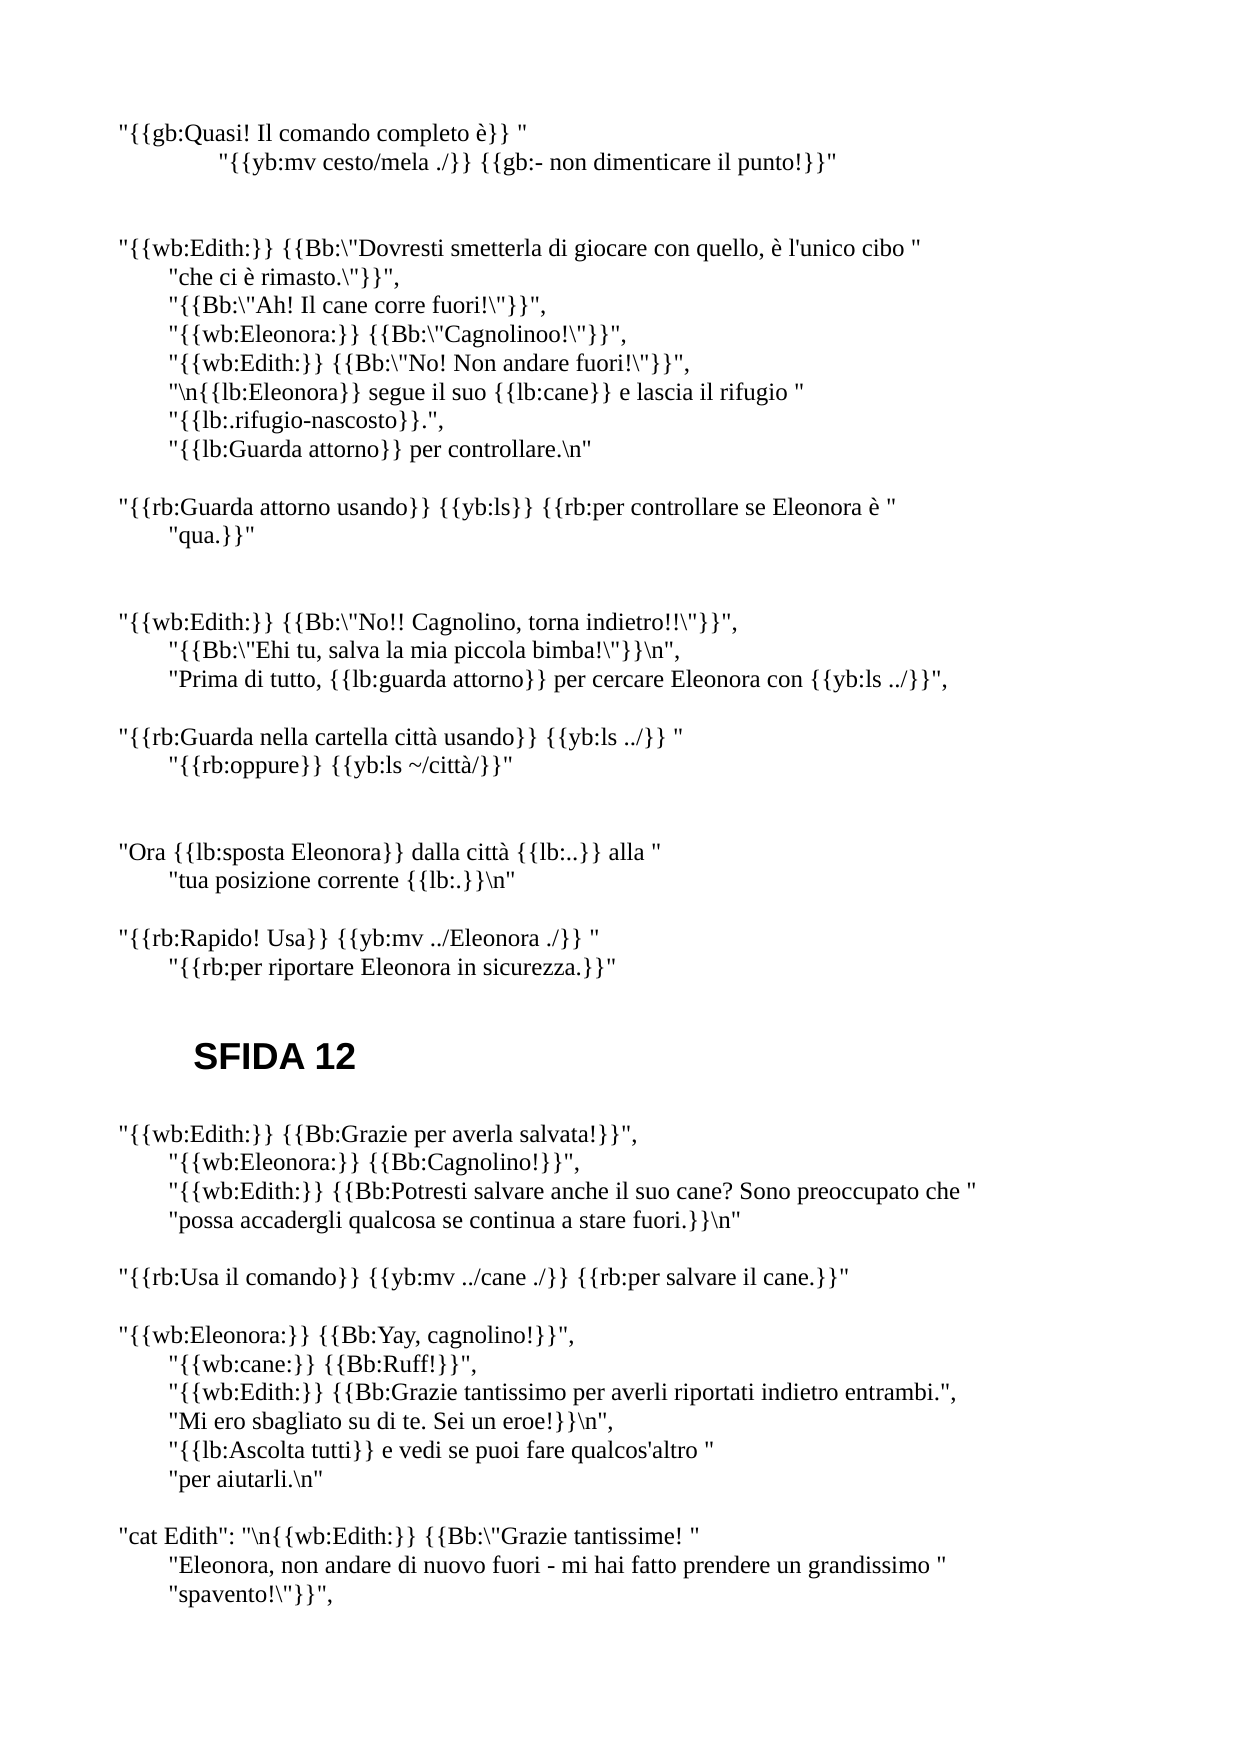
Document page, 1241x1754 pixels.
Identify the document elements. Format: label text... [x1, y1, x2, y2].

text "{{rb:per riportare Eleonora in sicurezza.}}" [118, 952, 1122, 981]
text "{{Bb:\"Ehi tu, salva la mia piccola bimba!\"}}\n", [118, 636, 1122, 664]
text "cat Edith": "\n{{wb:Edith:}} {{Bb:\"Grazie tantissime! " [118, 1521, 1122, 1550]
text "{{lb:Ascolta tutti}} e vedi se puoi fare qualcos'altro " [118, 1435, 1122, 1464]
text "{{rb:Rapido! Usa}} {{yb:mv ../Eleonora ./}} " [118, 923, 1122, 952]
text "{{wb:Edith:}} {{Bb:Grazie tantissimo per averli riportati indietro entrambi.", [118, 1377, 1122, 1406]
text "\n{{lb:Eleonora}} segue il suo {{lb:cane}} e lascia il rifugio " [118, 377, 1122, 406]
text "{{lb:.rifugio-nascosto}}.", [118, 406, 1122, 434]
text "spavento!\"}}", [118, 1579, 1122, 1607]
text "{{rb:oppure}} {{yb:ls ~/città/}}" [118, 751, 1122, 779]
text "{{wb:Edith:}} {{Bb:Grazie per averla salvata!}}", [118, 1119, 1122, 1147]
text "{{wb:cane:}} {{Bb:Ruff!}}", [118, 1349, 1122, 1377]
text "Eleonora, non andare di nuovo fuori - mi hai fatto prendere un grandissimo " [118, 1550, 1122, 1579]
text "{{wb:Edith:}} {{Bb:\"No!! Cagnolino, torna indietro!!\"}}", [118, 607, 1122, 636]
text "qua.}}" [118, 521, 1122, 549]
text "{{rb:Usa il comando}} {{yb:mv ../cane ./}} {{rb:per salvare il cane.}}" [118, 1262, 1122, 1291]
text "{{rb:Guarda nella cartella città usando}} {{yb:ls ../}} " [118, 722, 1122, 751]
text "{{rb:Guarda attorno usando}} {{yb:ls}} {{rb:per controllare se Eleonora è " [118, 492, 1122, 521]
text "{{wb:Edith:}} {{Bb:\"No! Non andare fuori!\"}}", [118, 348, 1122, 377]
text "{{wb:Eleonora:}} {{Bb:\"Cagnolinoo!\"}}", [118, 319, 1122, 348]
text "{{wb:Eleonora:}} {{Bb:Yay, cagnolino!}}", [118, 1320, 1122, 1349]
text "{{gb:Quasi! Il comando completo è}} " [118, 118, 1122, 147]
text "{{wb:Edith:}} {{Bb:\"Dovresti smetterla di giocare con quello, è l'unico cibo " [118, 233, 1122, 262]
subtitle SFIDA 12 [118, 1034, 1122, 1077]
text "{{Bb:\"Ah! Il cane corre fuori!\"}}", [118, 291, 1122, 319]
text "per aiutarli.\n" [118, 1464, 1122, 1492]
text "tua posizione corrente {{lb:.}}\n" [118, 866, 1122, 894]
text "{{wb:Eleonora:}} {{Bb:Cagnolino!}}", [118, 1147, 1122, 1176]
text "{{lb:Guarda attorno}} per controllare.\n" [118, 434, 1122, 463]
text "che ci è rimasto.\"}}", [118, 262, 1122, 291]
text "Mi ero sbagliato su di te. Sei un eroe!}}\n", [118, 1406, 1122, 1435]
text "{{yb:mv cesto/mela ./}} {{gb:- non dimenticare il punto!}}" [118, 147, 1122, 176]
text "Prima di tutto, {{lb:guarda attorno}} per cercare Eleonora con {{yb:ls ../}}", [118, 664, 1122, 693]
text "Ora {{lb:sposta Eleonora}} dalla città {{lb:..}} alla " [118, 837, 1122, 866]
text "possa accadergli qualcosa se continua a stare fuori.}}\n" [118, 1205, 1122, 1234]
text "{{wb:Edith:}} {{Bb:Potresti salvare anche il suo cane? Sono preoccupato che " [118, 1176, 1122, 1205]
